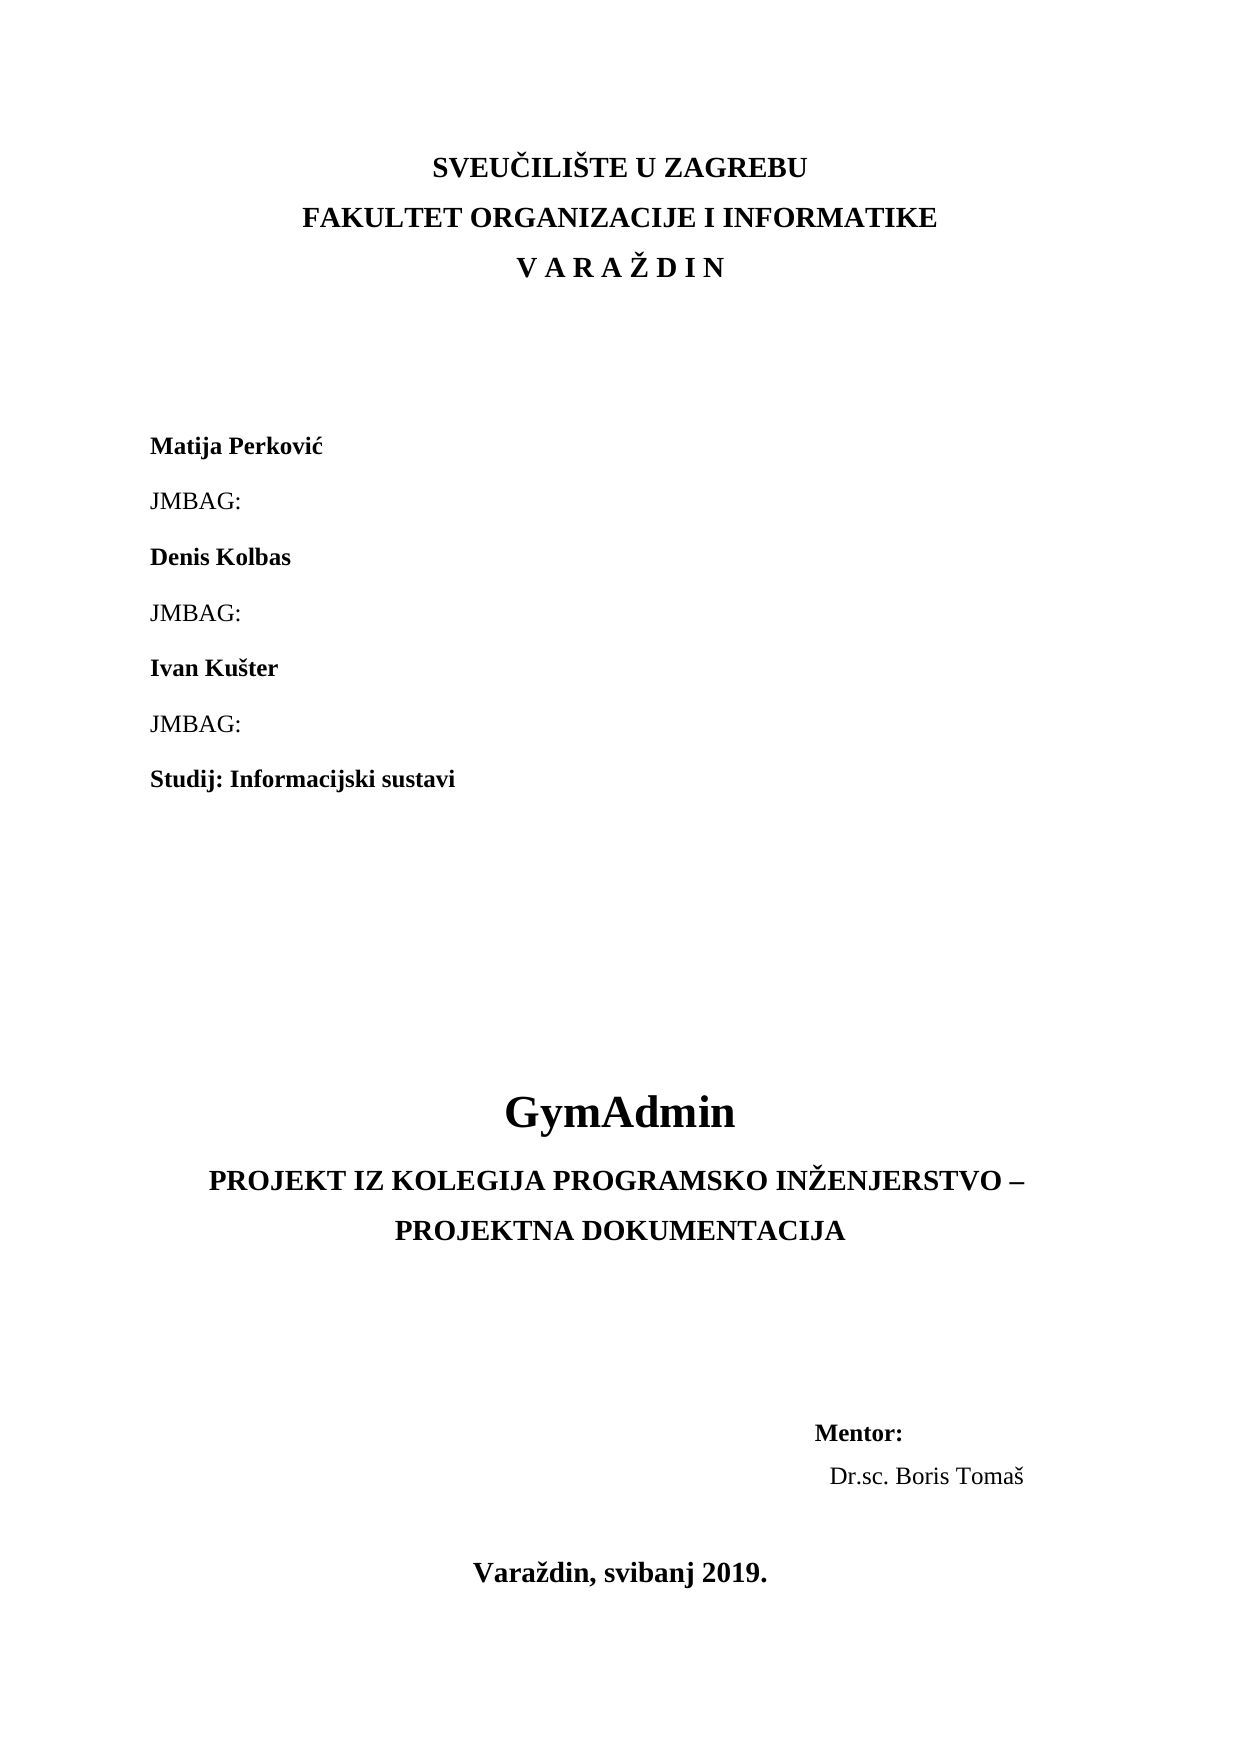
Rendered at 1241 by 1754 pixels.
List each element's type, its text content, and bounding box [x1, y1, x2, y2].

text JMBAG: [150, 486, 1090, 515]
text Varaždin, svibanj 2019. [150, 1555, 1090, 1588]
text Matija Perković [150, 431, 1090, 459]
text Projekt iz kolegija programsko inženjerstvo – [150, 1163, 1090, 1197]
text Studij: Informacijski sustavi [150, 764, 1090, 793]
text JMBAG: [150, 598, 1090, 626]
text Dr.sc. Boris Tomaš [829, 1461, 1090, 1490]
text V A R A Ž D I N [150, 251, 1090, 284]
text Denis Kolbas [150, 542, 1090, 571]
text GymAdmin [150, 1084, 1090, 1137]
text Mentor: [814, 1375, 913, 1447]
text JMBAG: [150, 709, 1090, 738]
text Ivan Kušter [150, 653, 1090, 682]
text FAKULTET ORGANIZACIJE I INFORMATIKE [150, 200, 1090, 234]
text SVEUČILIŠTE U ZAGREBU [150, 150, 1090, 183]
text projektna dokumentacija [150, 1213, 1090, 1247]
